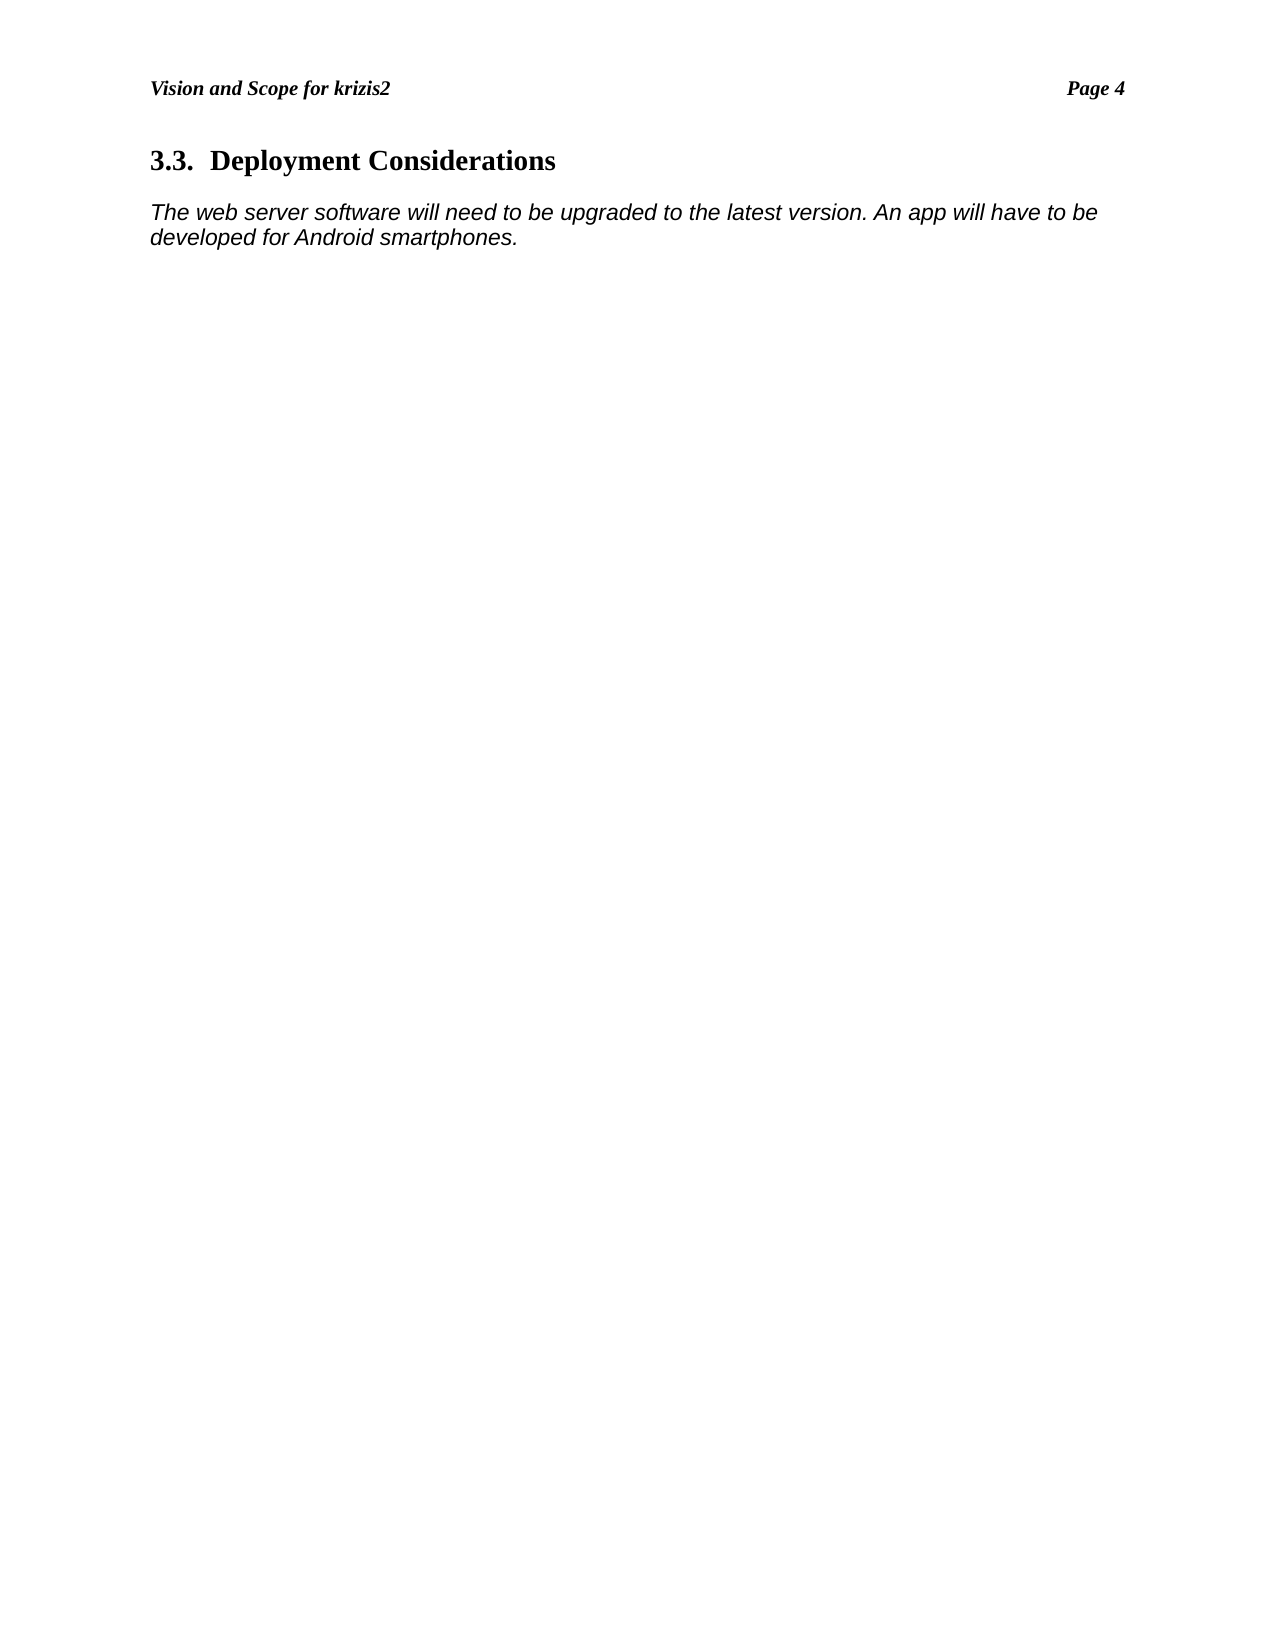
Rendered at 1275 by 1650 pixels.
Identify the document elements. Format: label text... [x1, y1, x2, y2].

subtitle Deployment Considerations [150, 150, 1125, 175]
text The web server software will need to be upgraded to the latest version. An app will have to be developed for Android smartphones. [150, 200, 1125, 250]
